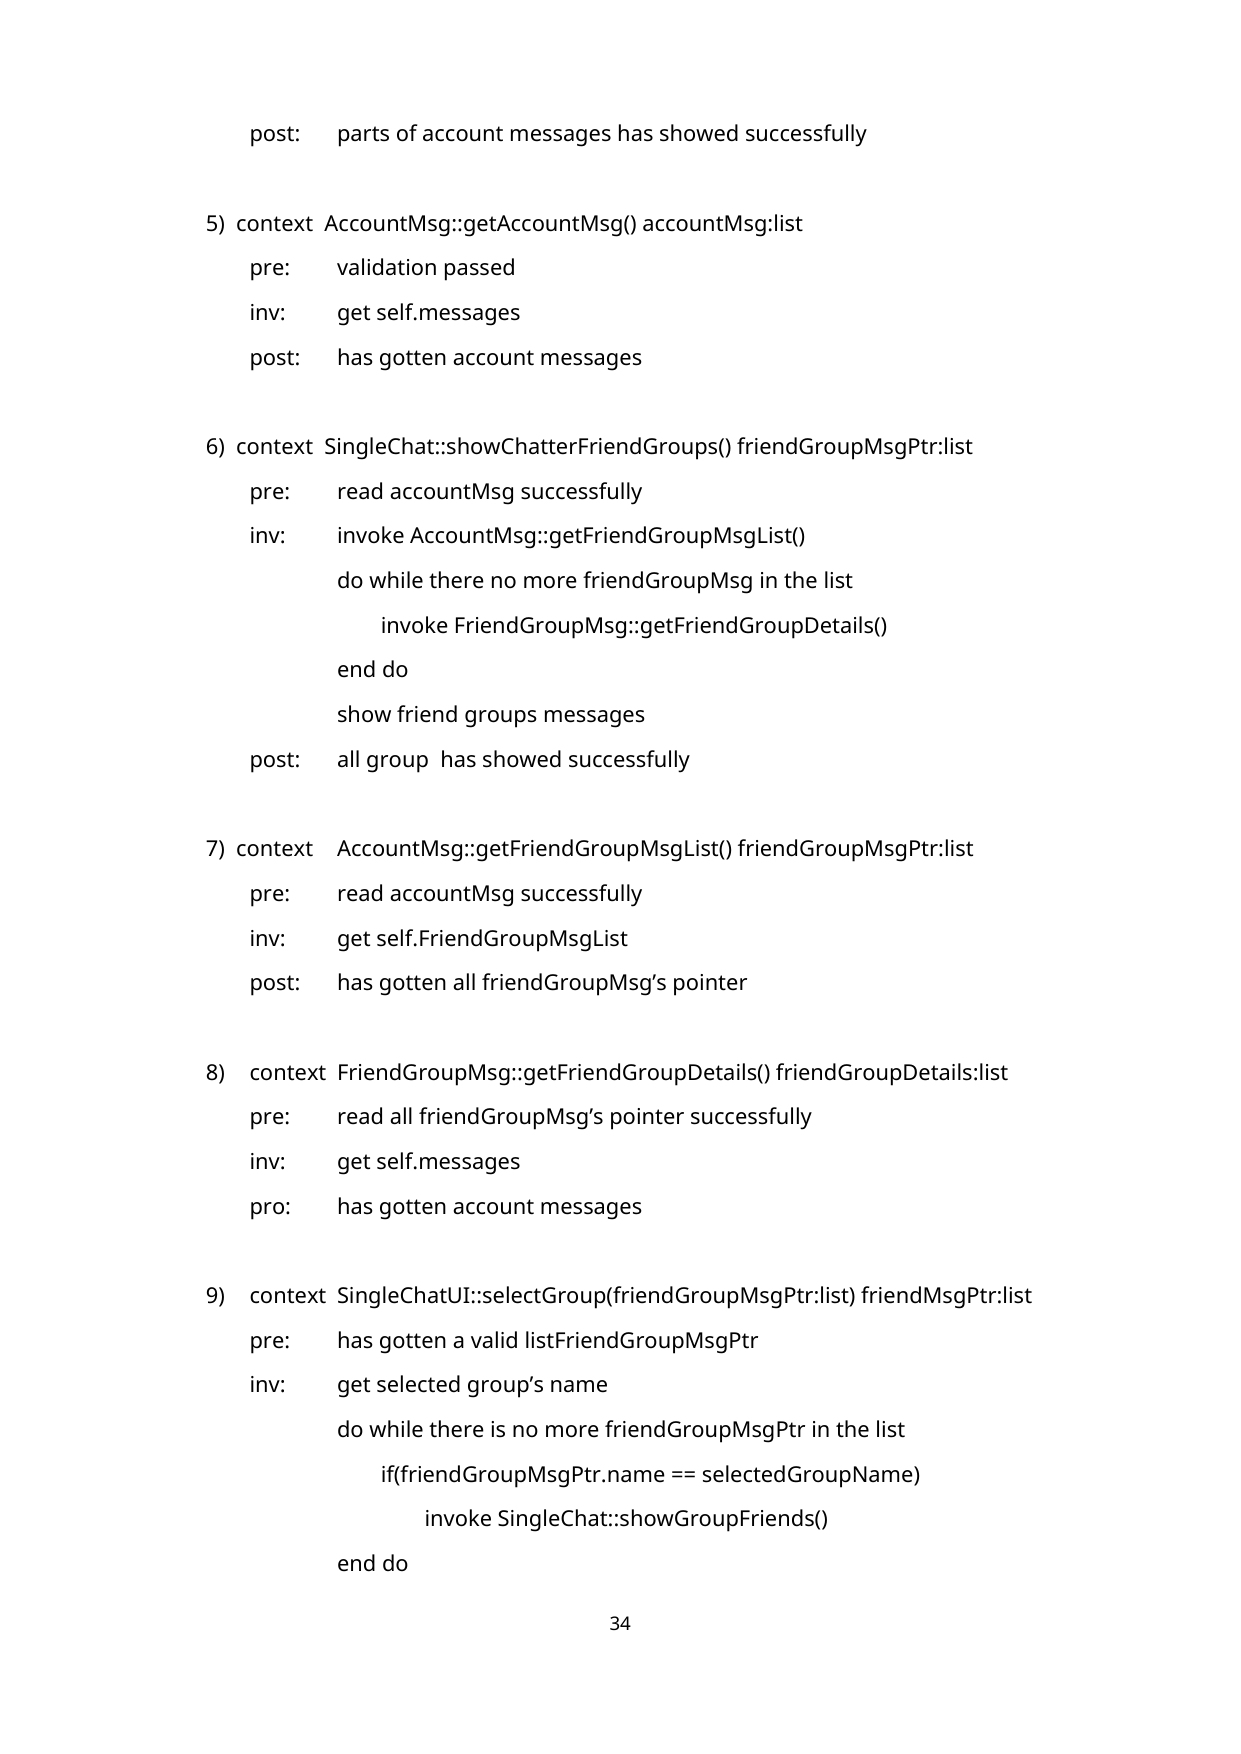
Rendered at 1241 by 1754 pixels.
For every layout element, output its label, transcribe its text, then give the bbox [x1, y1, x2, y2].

text post: has gotten all friendGroupMsg’s pointer [118, 967, 1122, 997]
text pre: read accountMsg successfully [118, 878, 1122, 908]
text 7) context AccountMsg::getFriendGroupMsgList() friendGroupMsgPtr:list [118, 833, 1122, 863]
text inv: invoke AccountMsg::getFriendGroupMsgList() [118, 520, 1122, 550]
text post: parts of account messages has showed successfully [118, 118, 1122, 148]
text 5) context AccountMsg::getAccountMsg() accountMsg:list [118, 207, 1122, 237]
text 6) context SingleChat::showChatterFriendGroups() friendGroupMsgPtr:list [118, 431, 1122, 461]
text 8) context FriendGroupMsg::getFriendGroupDetails() friendGroupDetails:list [118, 1057, 1122, 1086]
text inv: get self.messages [118, 297, 1122, 327]
text inv: get self.FriendGroupMsgList [118, 922, 1122, 952]
text pre: read accountMsg successfully [118, 476, 1122, 505]
text invoke SingleChat::showGroupFriends() [118, 1503, 1122, 1533]
text end do [118, 654, 1122, 684]
text pre: validation passed [118, 252, 1122, 282]
text 9) context SingleChatUI::selectGroup(friendGroupMsgPtr:list) friendMsgPtr:list [118, 1280, 1122, 1310]
text pre: read all friendGroupMsg’s pointer successfully [118, 1101, 1122, 1131]
text post: has gotten account messages [118, 342, 1122, 371]
text if(friendGroupMsgPtr.name == selectedGroupName) [118, 1459, 1122, 1488]
text post: all group has showed successfully [118, 744, 1122, 773]
text end do [118, 1548, 1122, 1578]
text inv: get self.messages [118, 1146, 1122, 1176]
text pre: has gotten a valid listFriendGroupMsgPtr [118, 1325, 1122, 1354]
text do while there is no more friendGroupMsgPtr in the list [118, 1414, 1122, 1444]
text do while there no more friendGroupMsg in the list [118, 565, 1122, 595]
text invoke FriendGroupMsg::getFriendGroupDetails() [118, 610, 1122, 639]
text inv: get selected group’s name [118, 1369, 1122, 1399]
text show friend groups messages [118, 699, 1122, 729]
text pro: has gotten account messages [118, 1191, 1122, 1220]
